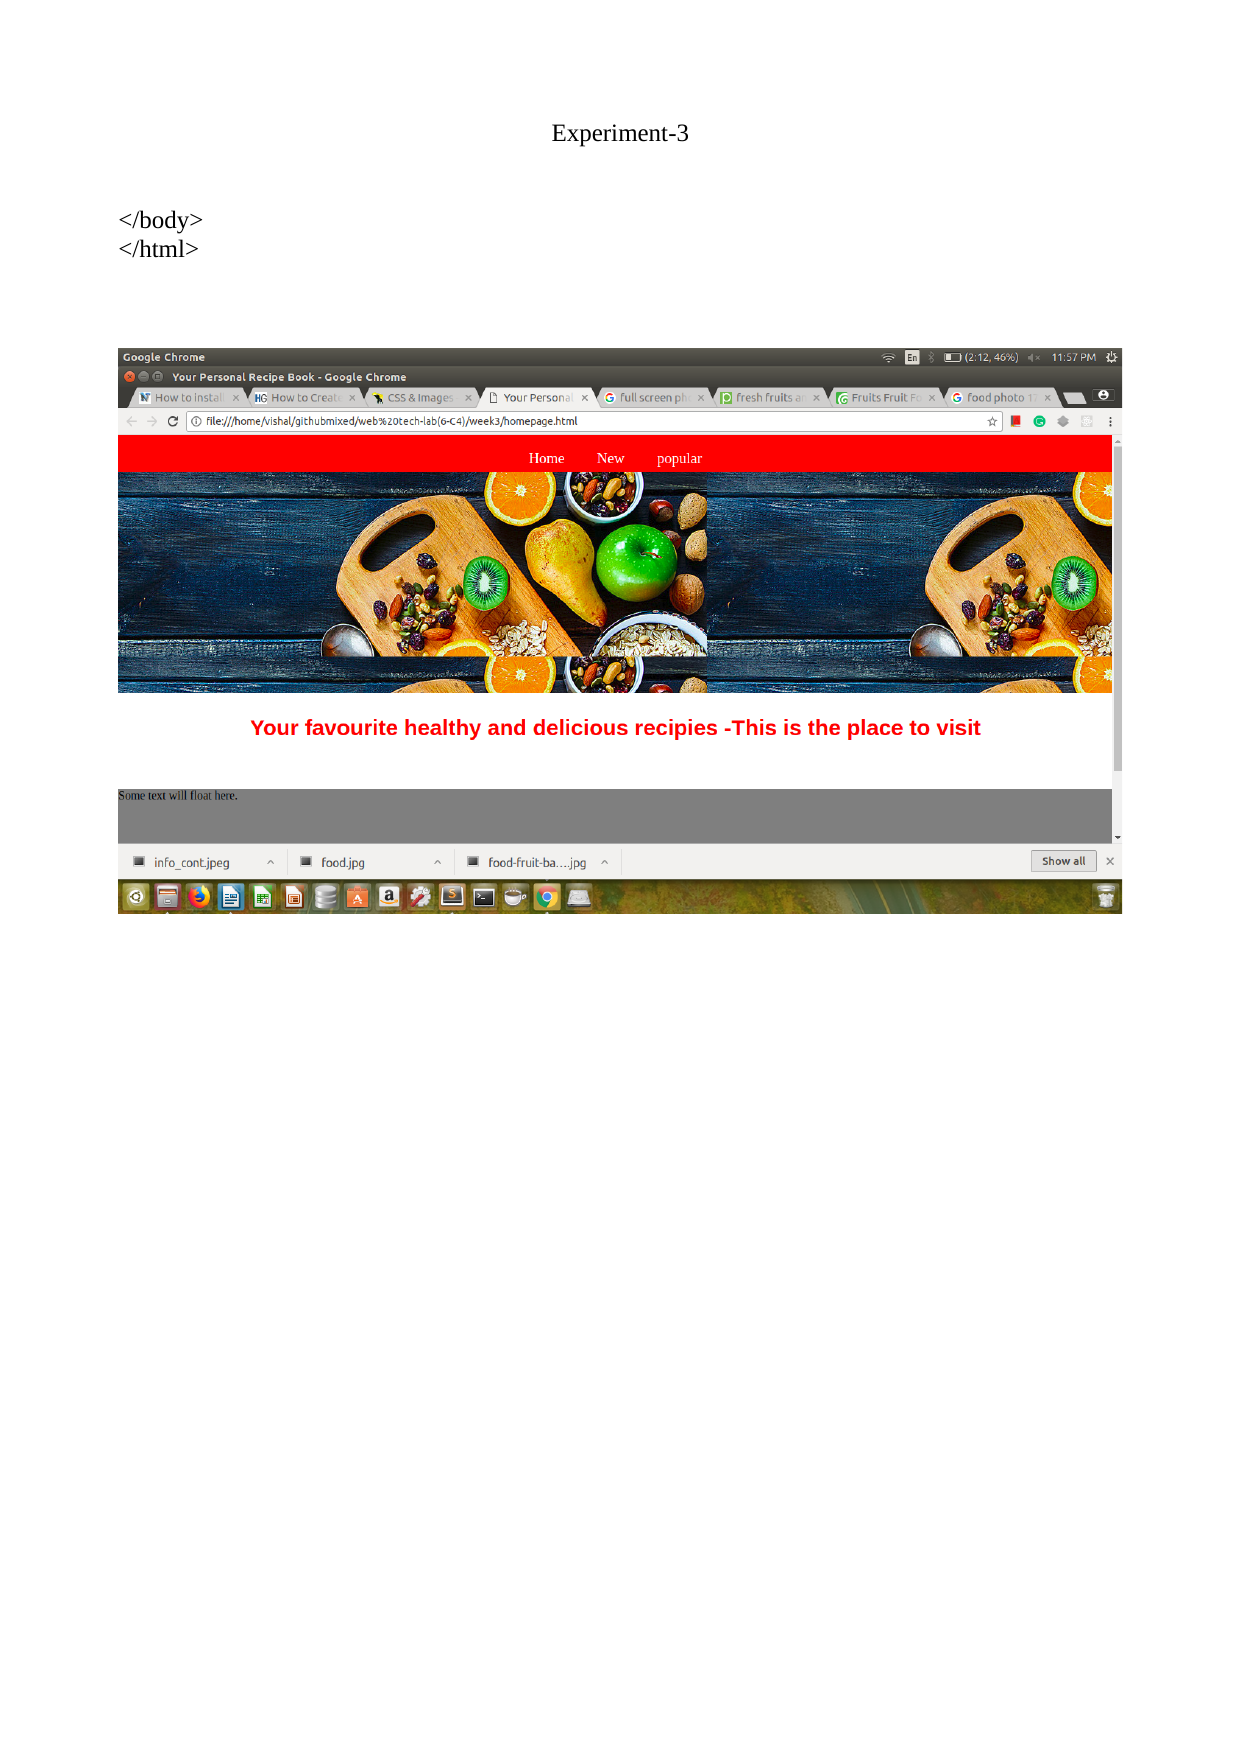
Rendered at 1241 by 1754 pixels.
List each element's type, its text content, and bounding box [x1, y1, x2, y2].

text </body> [118, 205, 1122, 234]
text </html> [118, 234, 1122, 263]
picture [118, 348, 1123, 914]
